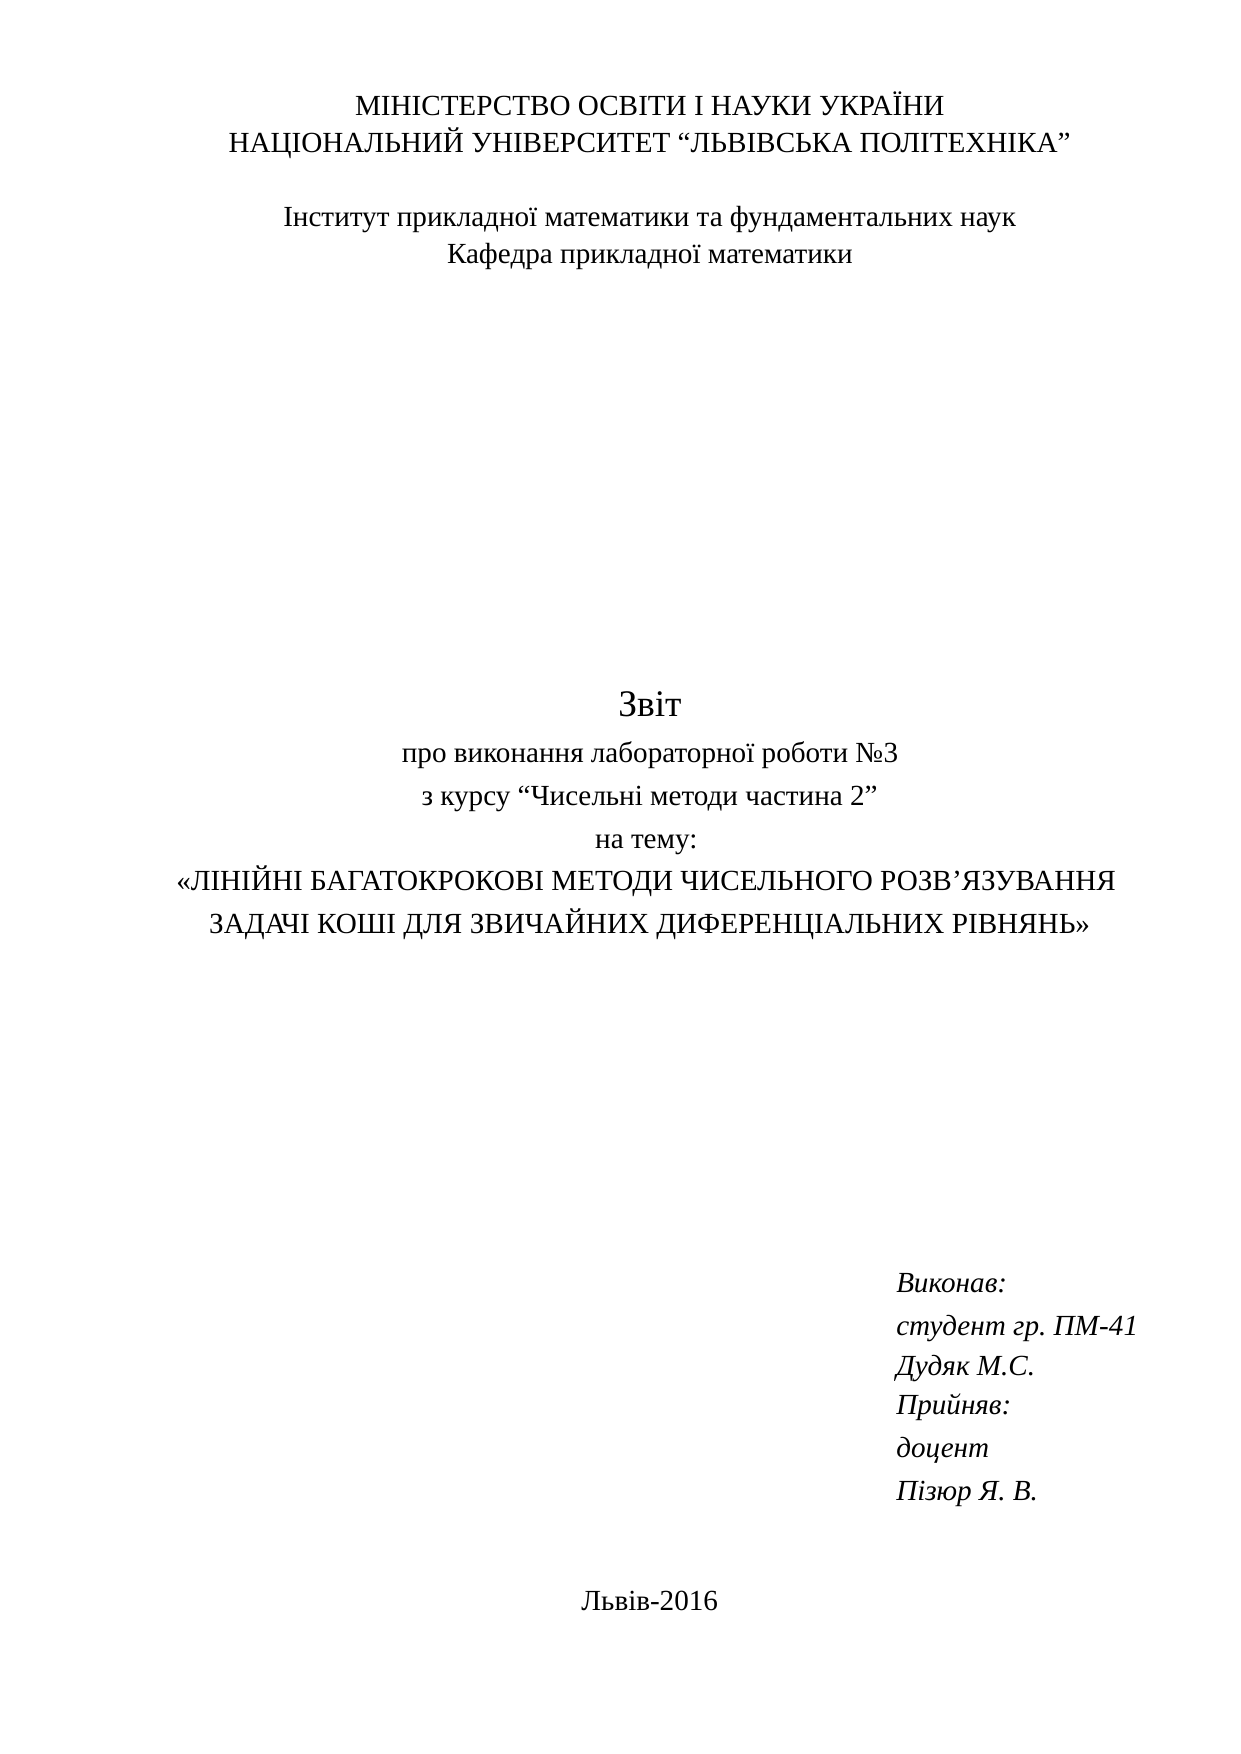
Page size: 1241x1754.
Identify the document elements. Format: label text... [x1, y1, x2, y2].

title Інститут прикладної математики та фундаментальних наук [148, 199, 1152, 233]
text студент гр. ПМ-41 [896, 1308, 1153, 1342]
title НАЦІОНАЛЬНИЙ УНІВЕРСИТЕТ “ЛЬВІВСЬКА ПОЛІТЕХНІКА” [148, 125, 1152, 159]
title МІНІСТЕРСТВО ОСВІТИ І НАУКИ УКРАЇНИ [148, 88, 1152, 122]
text про виконання лабораторної роботи №3 [148, 735, 1152, 769]
text доцент [896, 1430, 1153, 1464]
text «ЛІНІЙНІ БАГАТОКРОКОВІ МЕТОДИ ЧИСЕЛЬНОГО РОЗВ’ЯЗУВАННЯ [148, 863, 1152, 897]
text Прийняв: [896, 1387, 1153, 1421]
text Звіт [148, 682, 1152, 725]
title Кафедра прикладної математики [148, 236, 1152, 269]
text Пізюр Я. В. [896, 1473, 1153, 1506]
text Дудяк М.С. [896, 1348, 1153, 1381]
text ЗАДАЧІ КОШІ ДЛЯ ЗВИЧАЙНИХ ДИФЕРЕНЦІАЛЬНИХ РІВНЯНЬ» [148, 906, 1152, 940]
text на тему: [148, 821, 1152, 854]
subtitle Львів-2016 [148, 1583, 1152, 1617]
text з курсу “Чисельні методи частина 2” [148, 778, 1152, 811]
text Виконав: [896, 1266, 1153, 1299]
